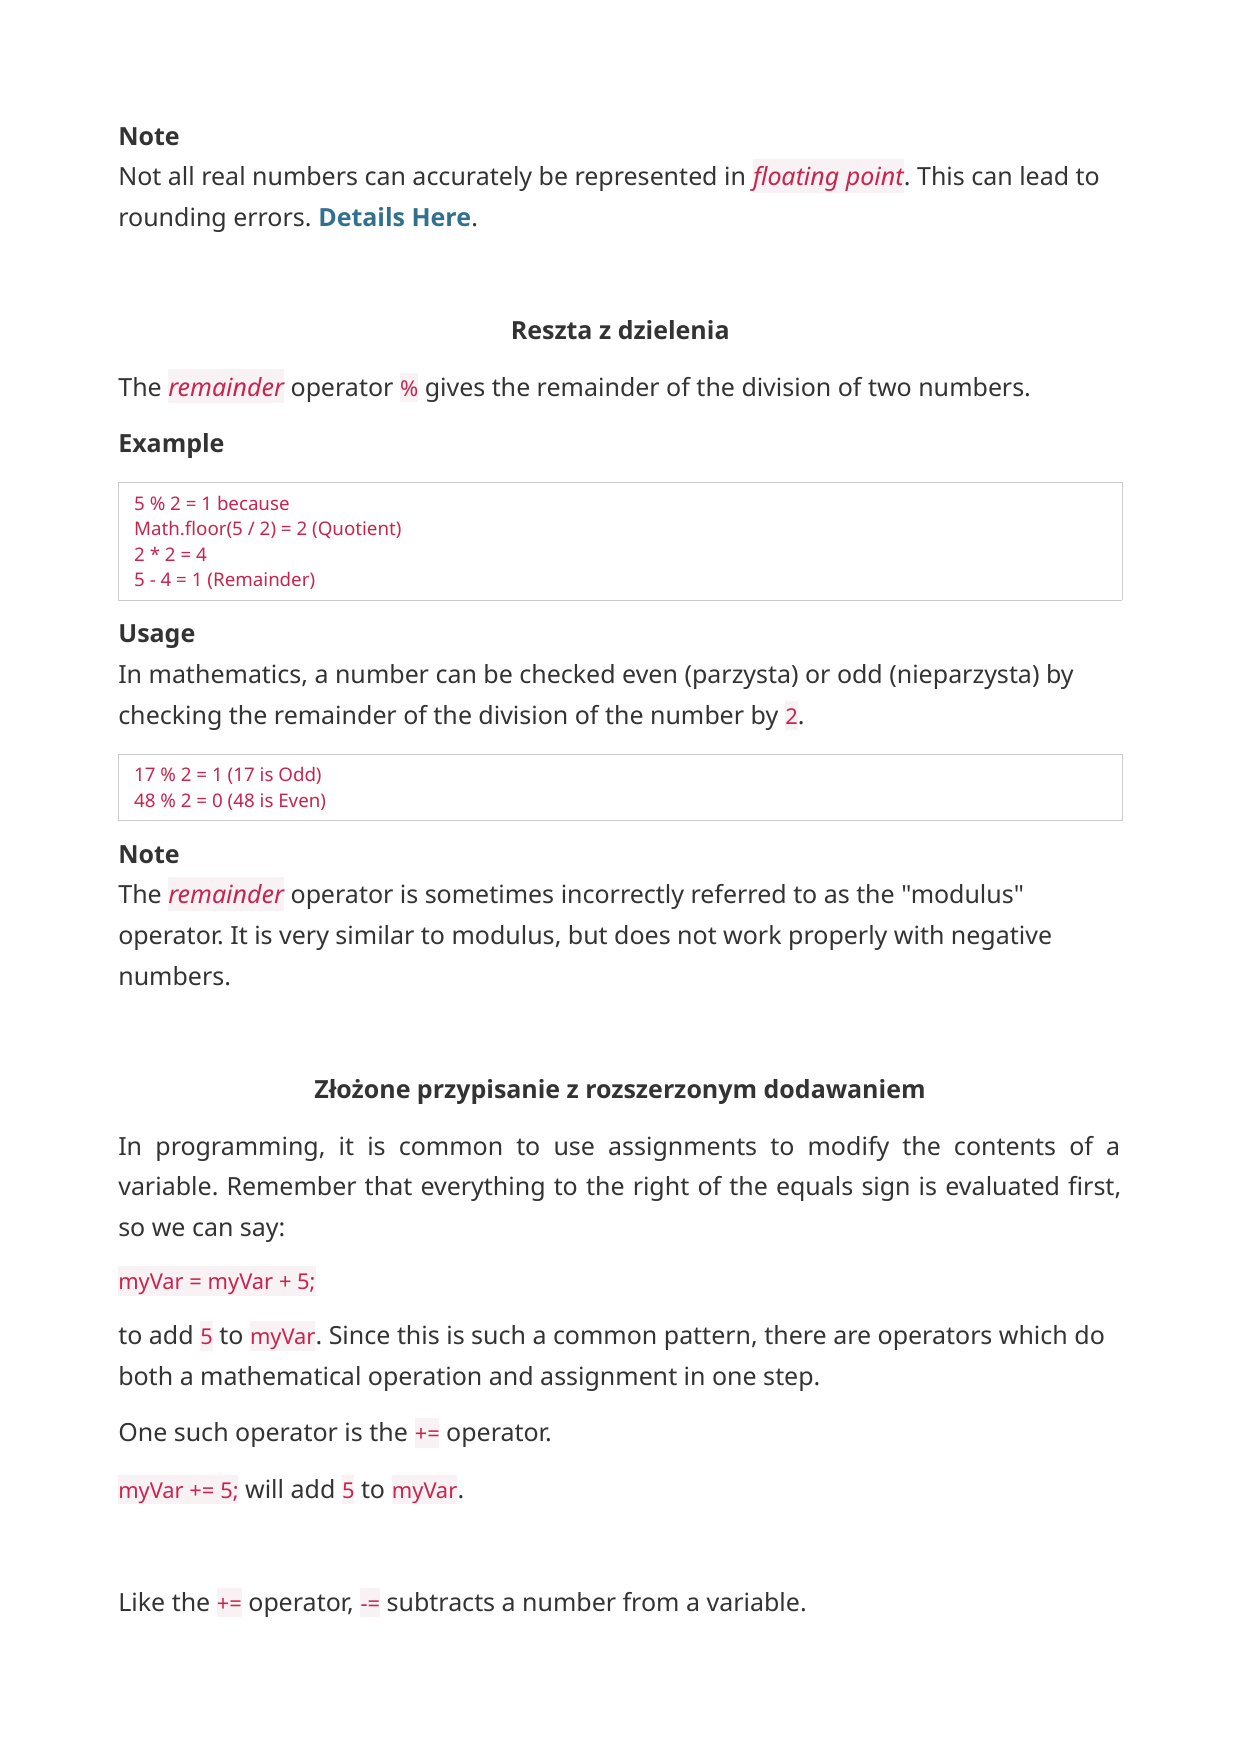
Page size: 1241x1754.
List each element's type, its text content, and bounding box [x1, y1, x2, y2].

text myVar += 5; will add 5 to myVar. [118, 1471, 1122, 1505]
text Note The remainder operator is sometimes incorrectly referred to as the "modulus" operator. It is very similar to modulus, but does not work properly with negative numbers. [118, 836, 1122, 993]
text Like the += operator, -= subtracts a number from a variable. [118, 1584, 1122, 1618]
text Usage In mathematics, a number can be checked even (parzysta) or odd (nieparzysta) by checking the remainder of the division of the number by 2. [118, 616, 1122, 731]
text One such operator is the += operator. [118, 1415, 1122, 1449]
text The remainder operator % gives the remainder of the division of two numbers. [118, 369, 1122, 403]
text Reszta z dzielenia [118, 313, 1122, 347]
text myVar = myVar + 5; [118, 1266, 1122, 1296]
text to add 5 to myVar. Since this is such a common pattern, there are operators which do both a mathematical operation and assignment in one step. [118, 1318, 1122, 1392]
text Example [118, 426, 1122, 460]
text Note Not all real numbers can accurately be represented in floating point. This can lead to rounding errors. Details Here. [118, 118, 1122, 234]
text 5 % 2 = 1 because Math.floor(5 / 2) = 2 (Quotient) 2 * 2 = 4 5 - 4 = 1 (Remainder) [119, 483, 1122, 600]
text 17 % 2 = 1 (17 is Odd) 48 % 2 = 0 (48 is Even) [119, 755, 1122, 820]
text Złożone przypisanie z rozszerzonym dodawaniem [118, 1072, 1122, 1106]
text In programming, it is common to use assignments to modify the contents of a variable. Remember that everything to the right of the equals sign is evaluated first, so we can say: [118, 1128, 1122, 1244]
